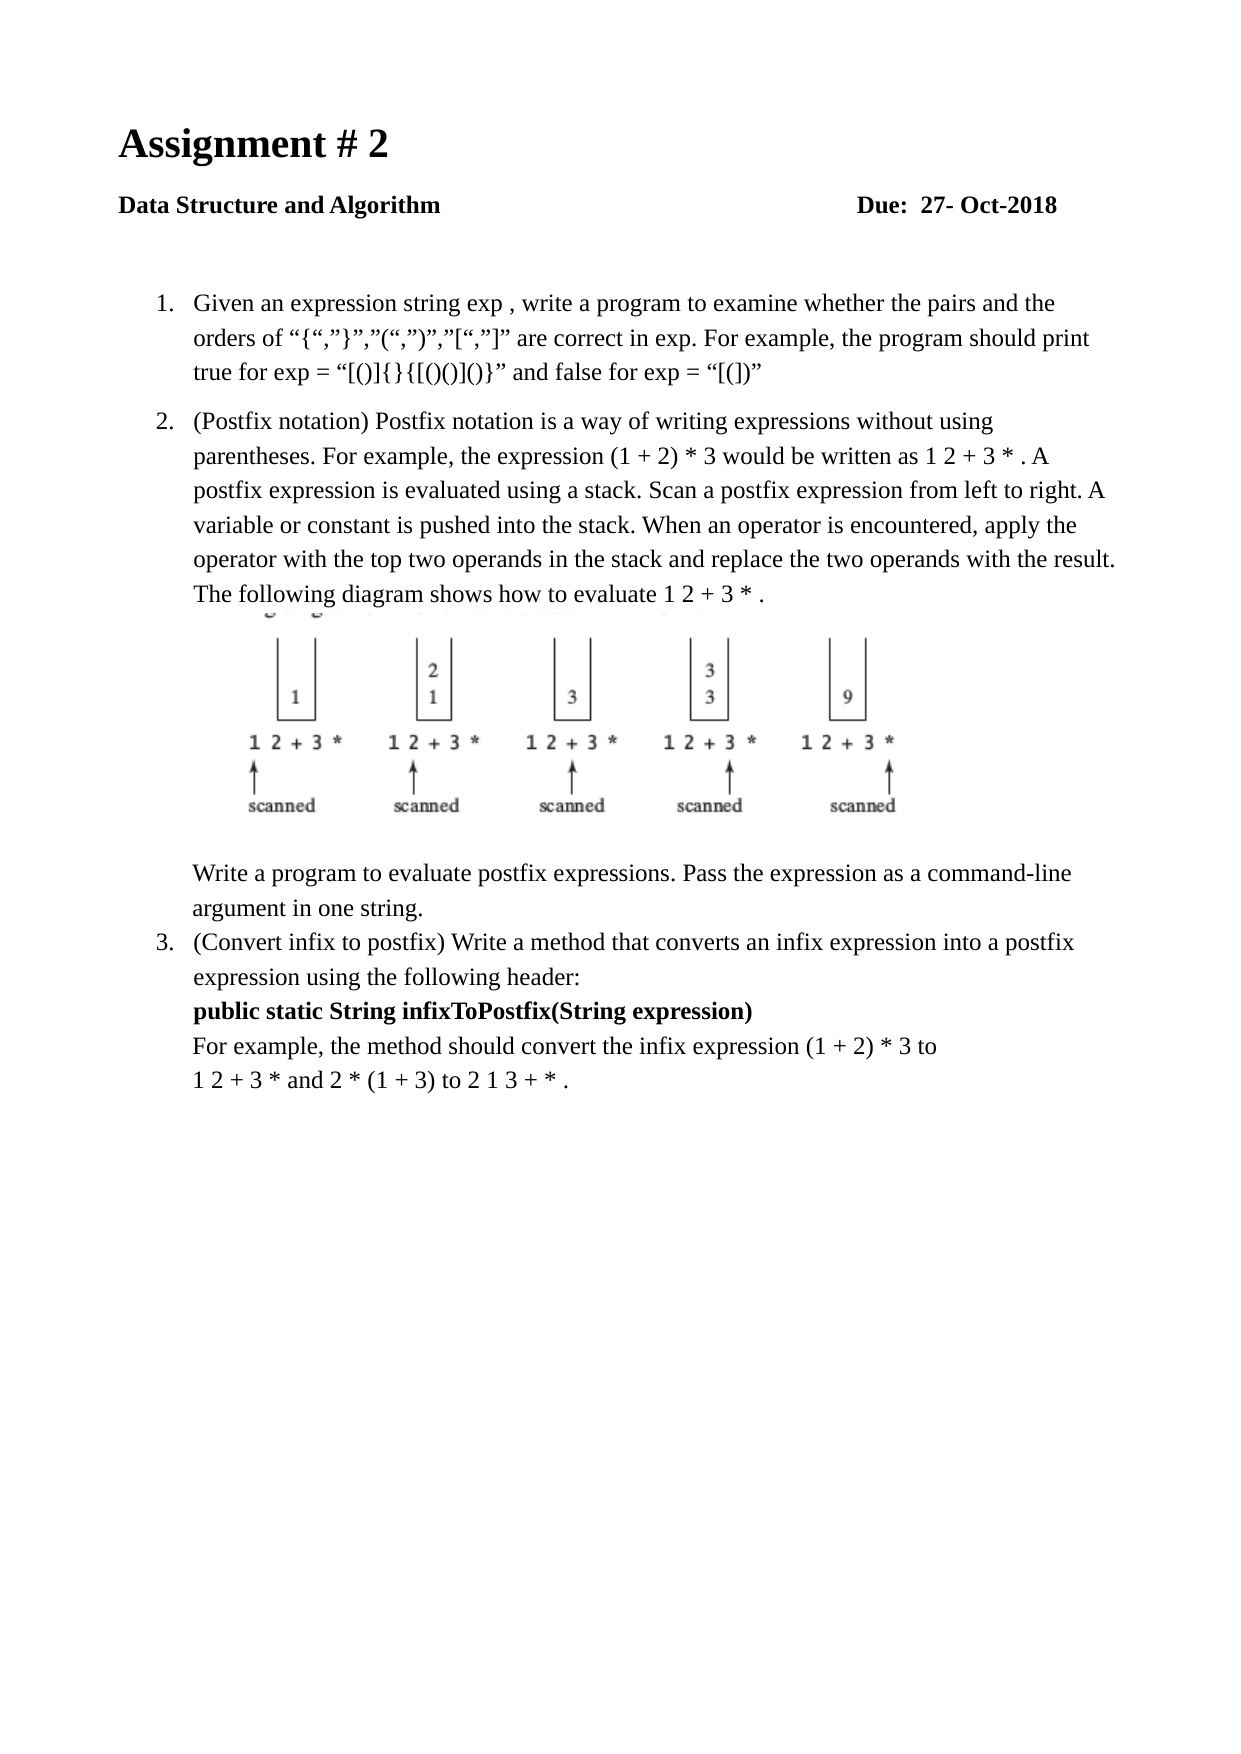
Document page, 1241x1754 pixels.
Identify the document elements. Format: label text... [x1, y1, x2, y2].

text Write a program to evaluate postfix expressions. Pass the expression as a command-line argument in one string. [118, 858, 1122, 922]
picture [210, 613, 931, 842]
list (Convert infix to postfix) Write a method that converts an infix expression into a postfix expression using the following header: [156, 927, 1122, 991]
text For example, the method should convert the infix expression (1 + 2) * 3 to [118, 1031, 1122, 1060]
list Given an expression string exp , write a program to examine whether the pairs and the orders of “{“,”}”,”(“,”)”,”[“,”]” are correct in exp. For example, the program should print true for exp = “[()]{}{[()()]()}” and false for exp = “[(])” [156, 288, 1122, 386]
list public static String infixToPostfix(String expression) [156, 996, 1122, 1025]
text Data Structure and Algorithm Due: 27- Oct-2018 [118, 190, 1122, 219]
list (Postfix notation) Postfix notation is a way of writing expressions without using parentheses. For example, the expression (1 + 2) * 3 would be written as 1 2 + 3 * . A postfix expression is evaluated using a stack. Scan a postfix expression from left to right. A variable or constant is pushed into the stack. When an operator is encountered, apply the operator with the top two operands in the stack and replace the two operands with the result. The following diagram shows how to evaluate 1 2 + 3 * . [156, 406, 1122, 607]
text Assignment # 2 [118, 118, 1122, 166]
text 1 2 + 3 * and 2 * (1 + 3) to 2 1 3 + * . [118, 1065, 1122, 1094]
